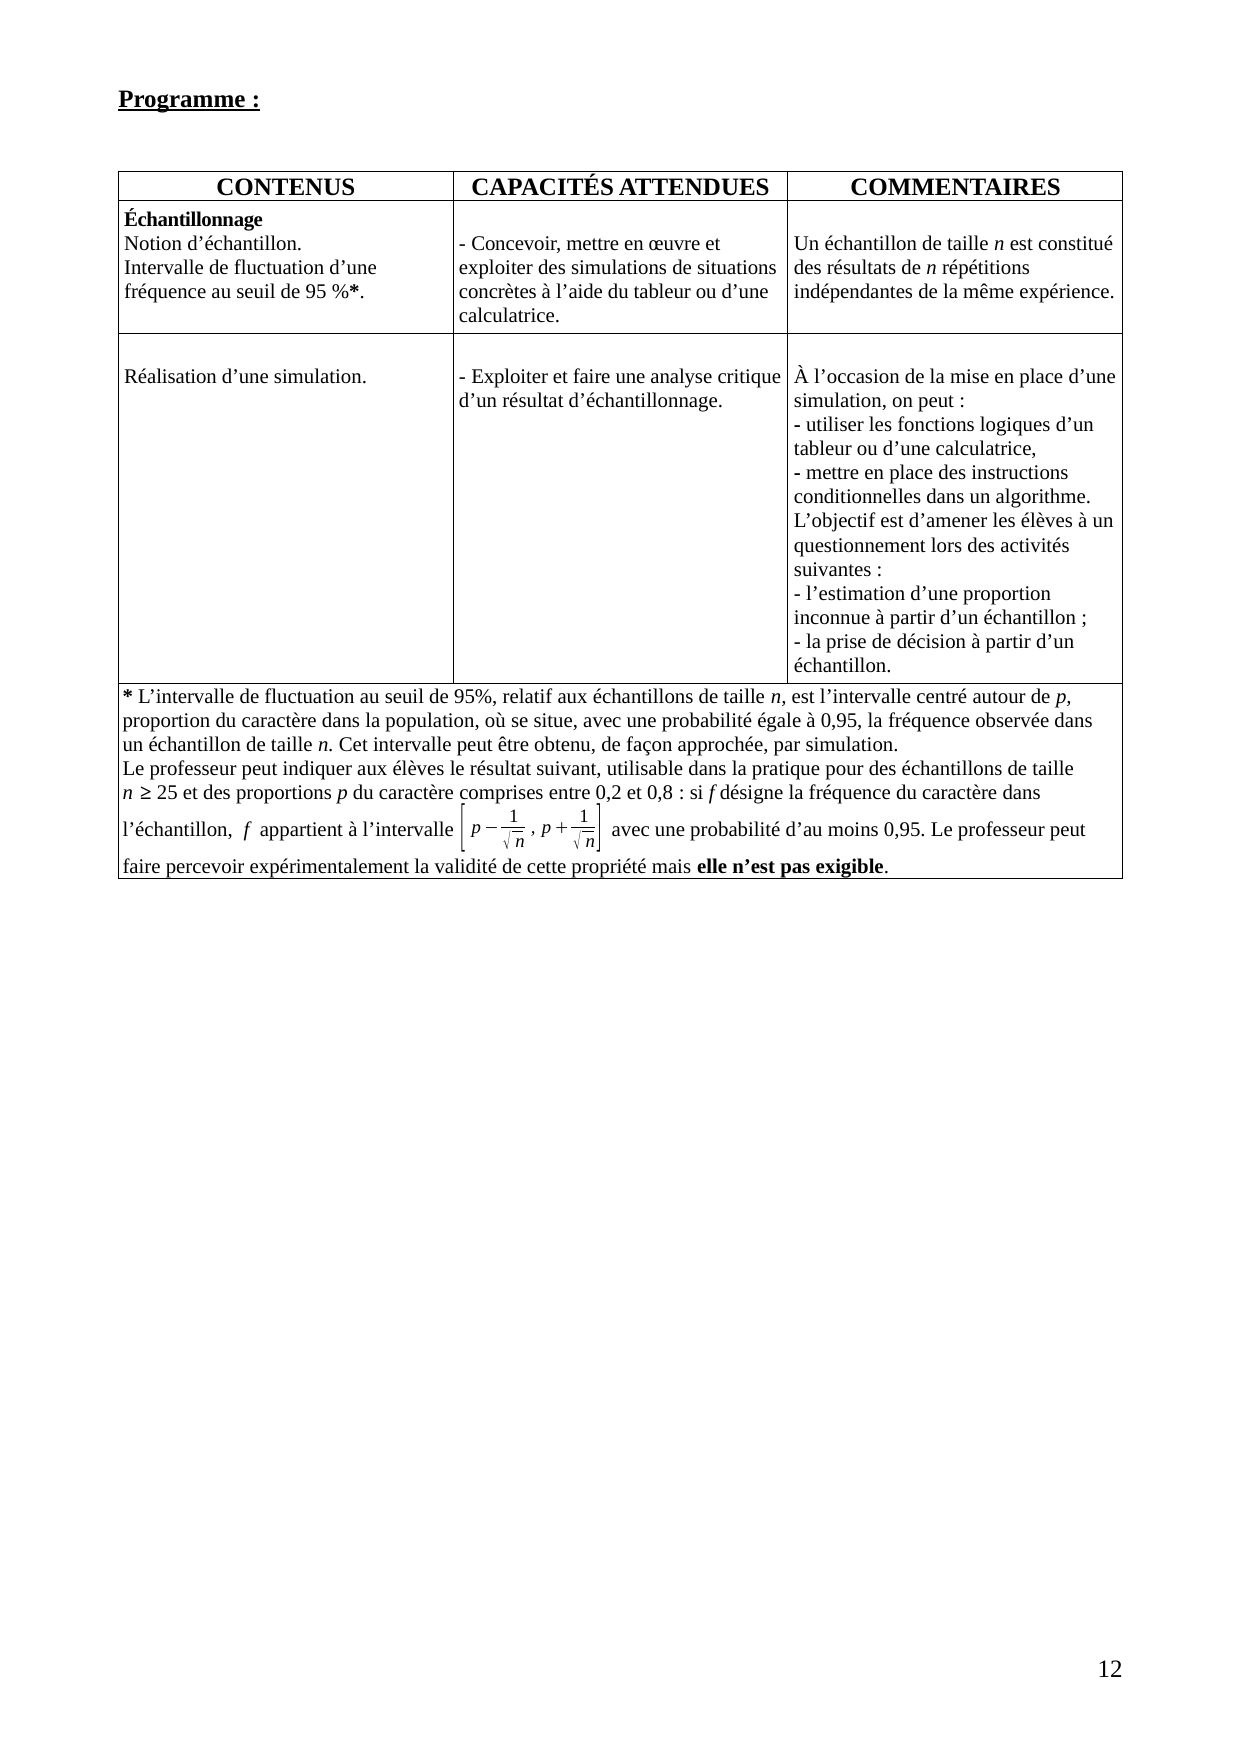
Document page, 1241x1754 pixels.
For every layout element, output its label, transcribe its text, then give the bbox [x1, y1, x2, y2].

table_cell À l’occasion de la mise en place d’une simulation, on peut : - utiliser les fonctions logiques d’un tableur ou d’une calculatrice, - mettre en place des instructions conditionnelles dans un algorithme. L’objectif est d’amener les élèves à un questionnement lors des activités suivantes : - l’estimation d’une proportion inconnue à partir d’un échantillon ; - la prise de décision à partir d’un échantillon. [788, 334, 1122, 683]
table_cell * L’intervalle de fluctuation au seuil de 95%, relatif aux échantillons de taille n, est l’intervalle centré autour de p, proportion du caractère dans la population, où se situe, avec une probabilité égale à 0,95, la fréquence observée dans un échantillon de taille n. Cet intervalle peut être obtenu, de façon approchée, par simulation. Le professeur peut indiquer aux élèves le résultat suivant, utilisable dans la pratique pour des échantillons de taille n ≥ 25 et des proportions p du caractère comprises entre 0,2 et 0,8 : si f désigne la fréquence du caractère dans l’échantillon, f appartient à l’intervalle avec une probabilité d’au moins 0,95. Le professeur peut faire percevoir expérimentalement la validité de cette propriété mais elle n’est pas exigible. [119, 684, 1122, 878]
table_cell - Concevoir, mettre en œuvre et exploiter des simulations de situations concrètes à l’aide du tableur ou d’une calculatrice. [454, 201, 787, 333]
table_header CAPACITÉS ATTENDUES [454, 172, 787, 200]
table_header COMMENTAIRES [788, 172, 1122, 200]
table_cell - Exploiter et faire une analyse critique d’un résultat d’échantillonnage. [454, 334, 787, 683]
table_cell Échantillonnage Notion d’échantillon. Intervalle de fluctuation d’une fréquence au seuil de 95 %*. [119, 201, 453, 333]
table_cell Un échantillon de taille n est constitué des résultats de n répétitions indépendantes de la même expérience. [788, 201, 1122, 333]
text Programme : [118, 84, 1122, 113]
table_header CONTENUS [119, 172, 453, 200]
table_cell Réalisation d’une simulation. [119, 334, 453, 683]
